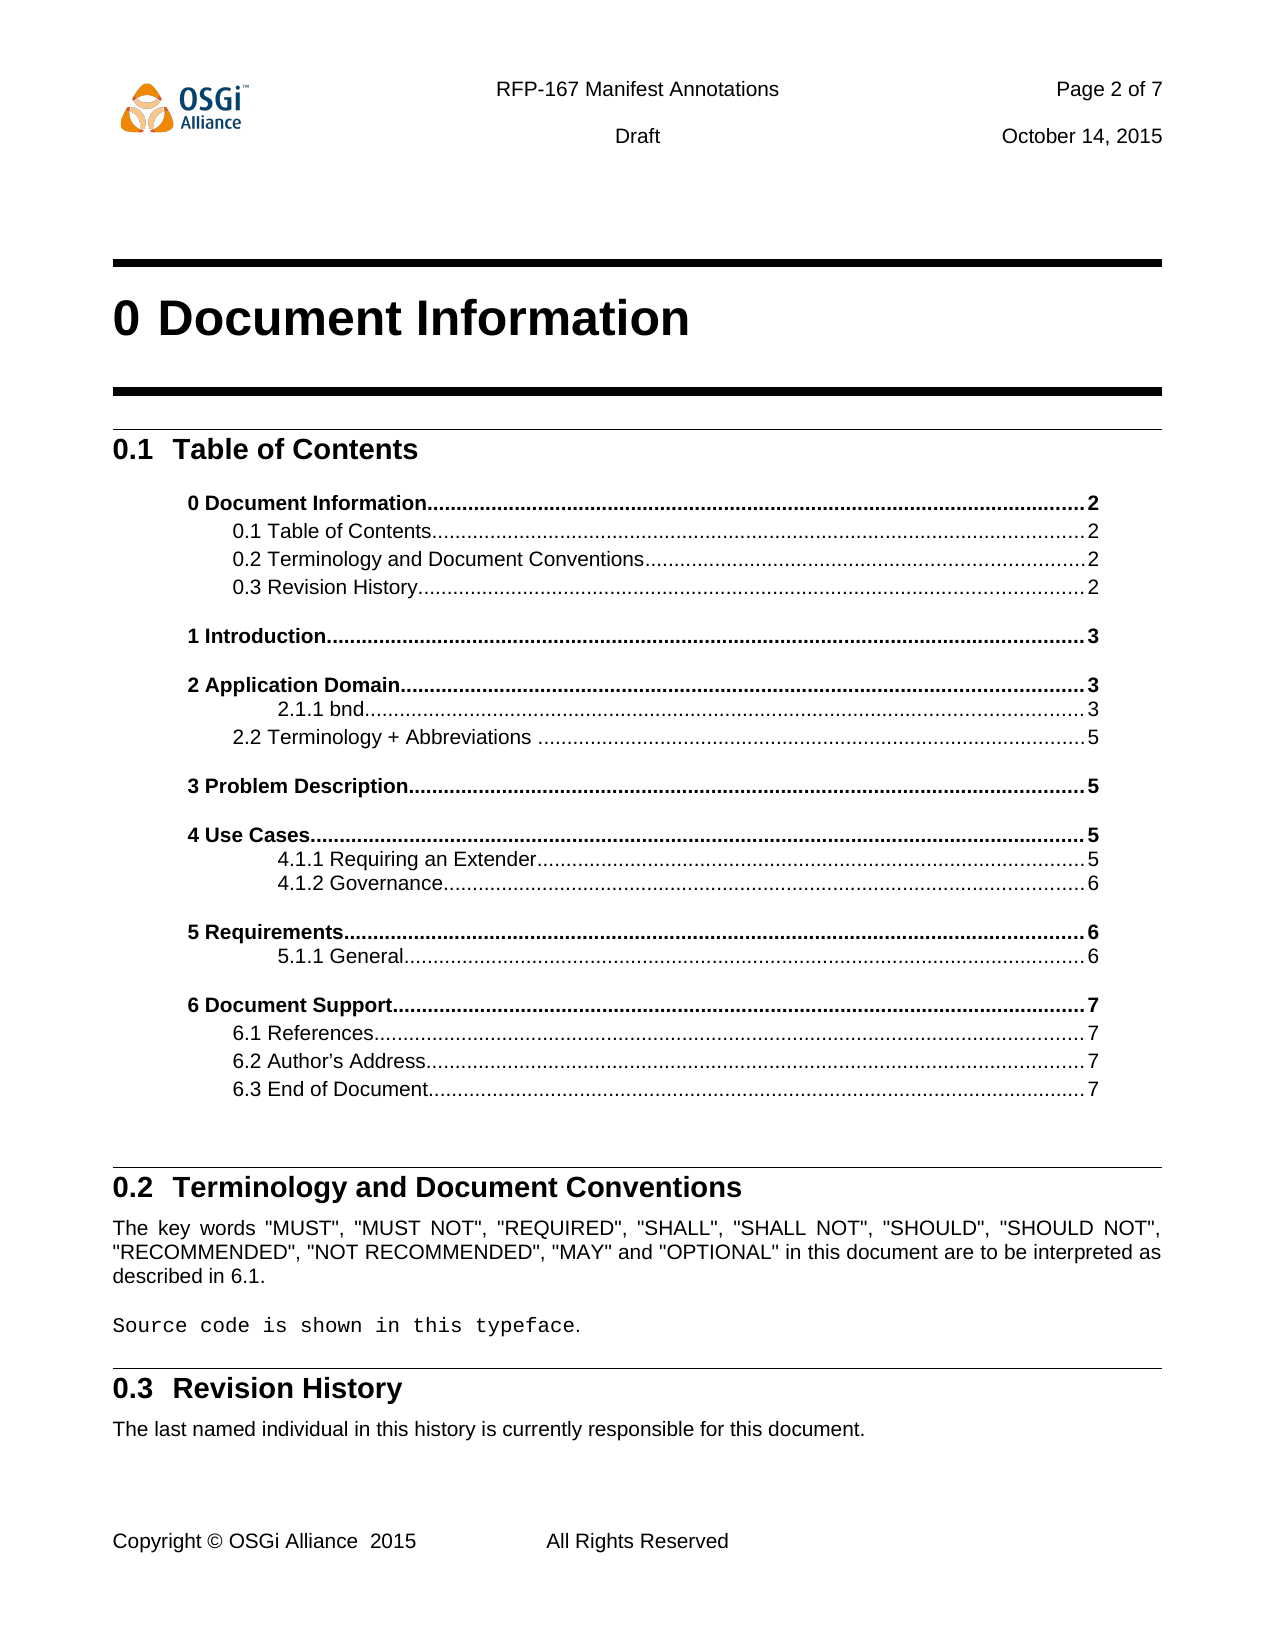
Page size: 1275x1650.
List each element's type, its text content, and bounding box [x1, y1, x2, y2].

text 0.2 Terminology and Document Conventions 2 [232, 547, 1162, 571]
text 4 Use Cases 5 [187, 823, 1162, 847]
text 4.1.2 Governance 6 [277, 871, 1162, 895]
subtitle Revision History [112, 1369, 1162, 1404]
text 6.3 End of Document 7 [232, 1077, 1162, 1101]
text 2.2 Terminology + Abbreviations 5 [232, 725, 1162, 749]
subtitle Table of Contents [112, 430, 1162, 466]
text 2 Application Domain 3 [187, 673, 1162, 697]
text 2.1.1 bnd 3 [277, 697, 1162, 721]
text 6 Document Support 7 [187, 993, 1162, 1017]
text 3 Problem Description 5 [187, 774, 1162, 798]
text 5 Requirements 6 [187, 920, 1162, 944]
text Source code is shown in this typeface. [112, 1313, 1162, 1338]
text 4.1.1 Requiring an Extender 5 [277, 847, 1162, 871]
text 0.1 Table of Contents 2 [232, 519, 1162, 543]
text 6.1 References 7 [232, 1021, 1162, 1045]
picture [113, 76, 257, 140]
text 0 Document Information 2 [187, 491, 1162, 514]
subtitle Document Information [112, 260, 1162, 396]
text 6.2 Author’s Address 7 [232, 1049, 1162, 1073]
subtitle Terminology and Document Conventions [112, 1168, 1162, 1203]
text 0.3 Revision History 2 [232, 575, 1162, 599]
text 1 Introduction 3 [187, 624, 1162, 648]
text 5.1.1 General 6 [277, 944, 1162, 968]
text The key words "MUST", "MUST NOT", "REQUIRED", "SHALL", "SHALL NOT", "SHOULD", "SHOULD NOT", "RECOMMENDED", "NOT RECOMMENDED", "MAY" and "OPTIONAL" in this document are to be interpreted as described in 1. [112, 1216, 1162, 1288]
text The last named individual in this history is currently responsible for this document. [112, 1417, 1162, 1441]
